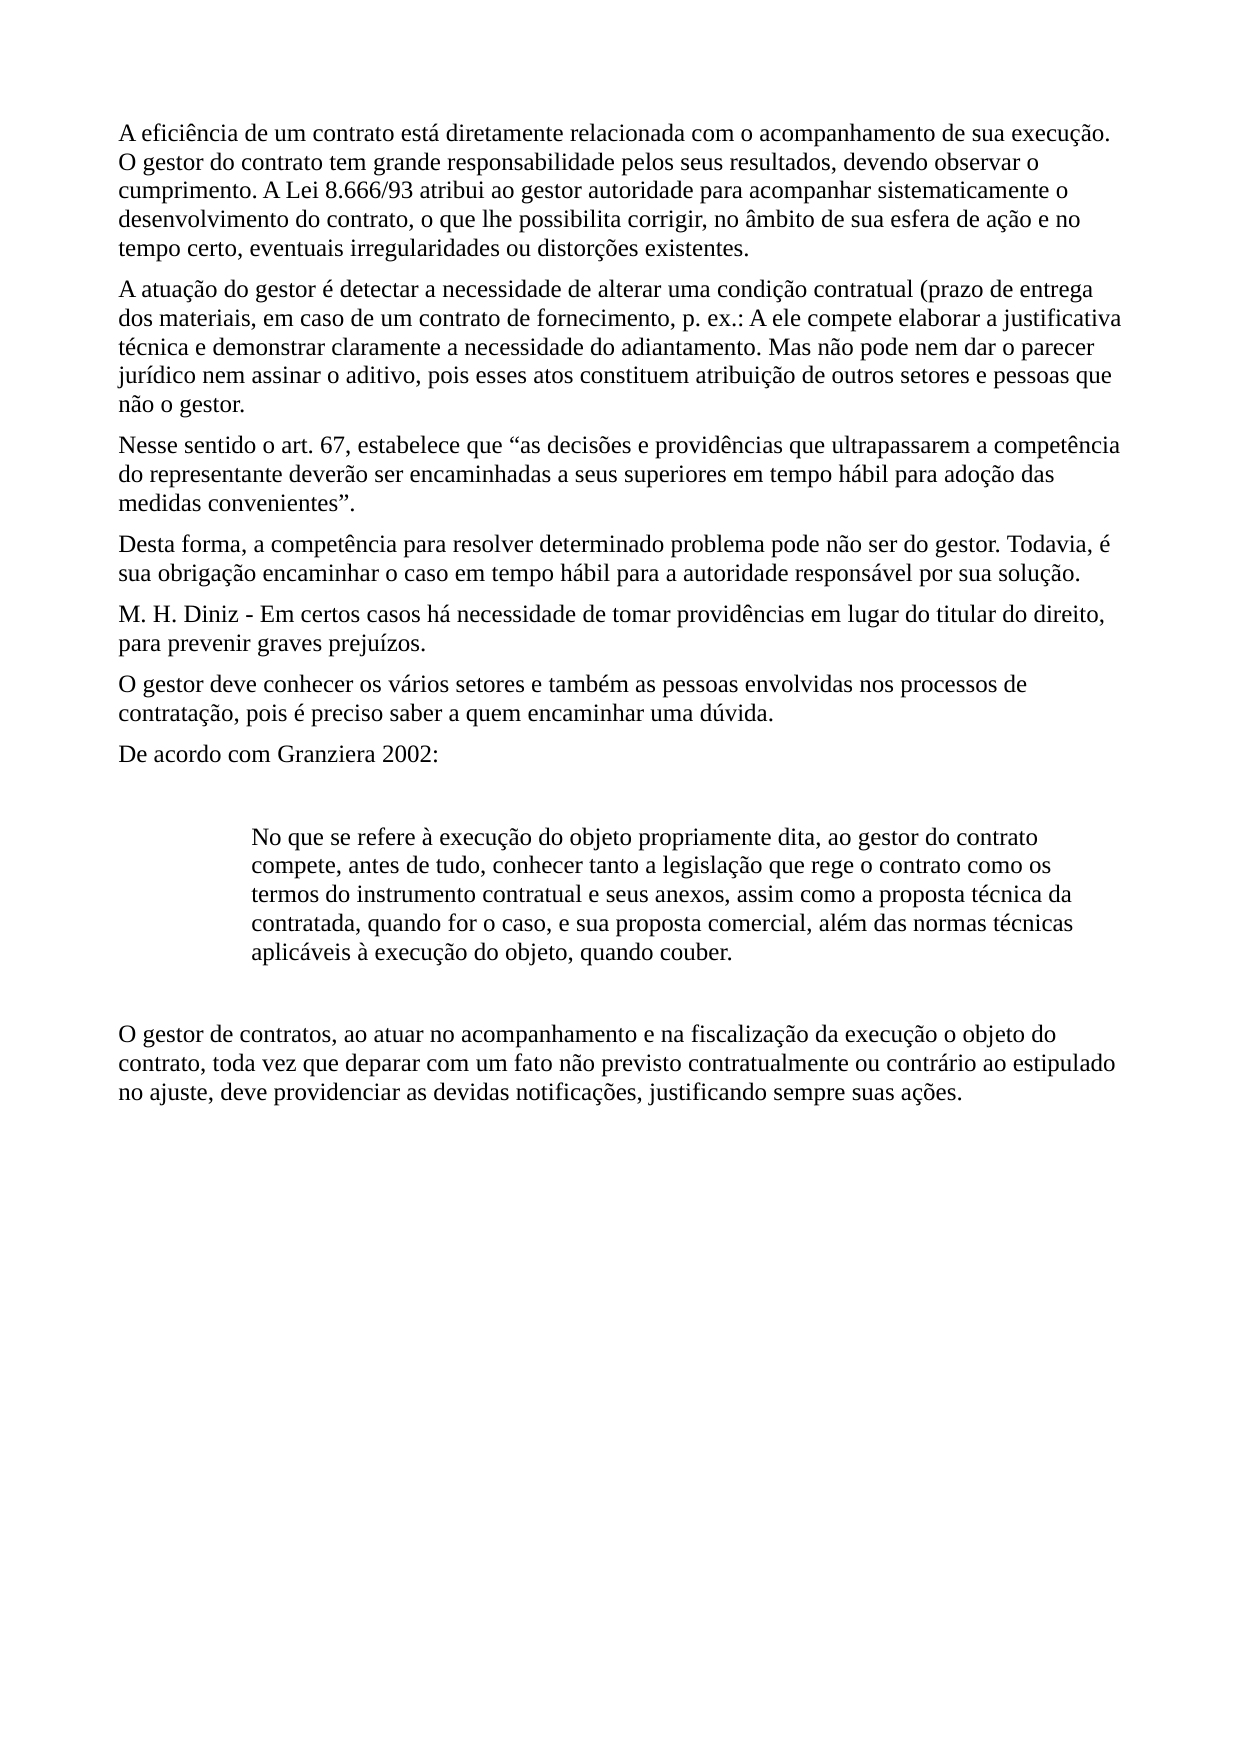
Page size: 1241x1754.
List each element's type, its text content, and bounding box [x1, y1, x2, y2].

text A eficiência de um contrato está diretamente relacionada com o acompanhamento de sua execução. O gestor do contrato tem grande responsabilidade pelos seus resultados, devendo observar o cumprimento. A Lei 8.666/93 atribui ao gestor autoridade para acompanhar sistematicamente o desenvolvimento do contrato, o que lhe possibilita corrigir, no âmbito de sua esfera de ação e no tempo certo, eventuais irregularidades ou distorções existentes. [118, 118, 1122, 262]
text O gestor de contratos, ao atuar no acompanhamento e na fiscalização da execução o objeto do contrato, toda vez que deparar com um fato não previsto contratualmente ou contrário ao estipulado no ajuste, deve providenciar as devidas notificações, justificando sempre suas ações. [118, 1019, 1122, 1106]
text A atuação do gestor é detectar a necessidade de alterar uma condição contratual (prazo de entrega dos materiais, em caso de um contrato de fornecimento, p. ex.: A ele compete elaborar a justificativa técnica e demonstrar claramente a necessidade do adiantamento. Mas não pode nem dar o parecer jurídico nem assinar o aditivo, pois esses atos constituem atribuição de outros setores e pessoas que não o gestor. [118, 274, 1122, 418]
text No que se refere à execução do objeto propriamente dita, ao gestor do contrato compete, antes de tudo, conhecer tanto a legislação que rege o contrato como os termos do instrumento contratual e seus anexos, assim como a proposta técnica da contratada, quando for o caso, e sua proposta comercial, além das normas técnicas aplicáveis à execução do objeto, quando couber. [251, 822, 1122, 966]
text O gestor deve conhecer os vários setores e também as pessoas envolvidas nos processos de contratação, pois é preciso saber a quem encaminhar uma dúvida. [118, 669, 1122, 727]
text De acordo com Granziera 2002: [118, 739, 1122, 768]
text Nesse sentido o art. 67, estabelece que “as decisões e providências que ultrapassarem a competência do representante deverão ser encaminhadas a seus superiores em tempo hábil para adoção das medidas convenientes”. [118, 431, 1122, 517]
text Desta forma, a competência para resolver determinado problema pode não ser do gestor. Todavia, é sua obrigação encaminhar o caso em tempo hábil para a autoridade responsável por sua solução. [118, 529, 1122, 587]
text M. H. Diniz - Em certos casos há necessidade de tomar providências em lugar do titular do direito, para prevenir graves prejuízos. [118, 599, 1122, 657]
